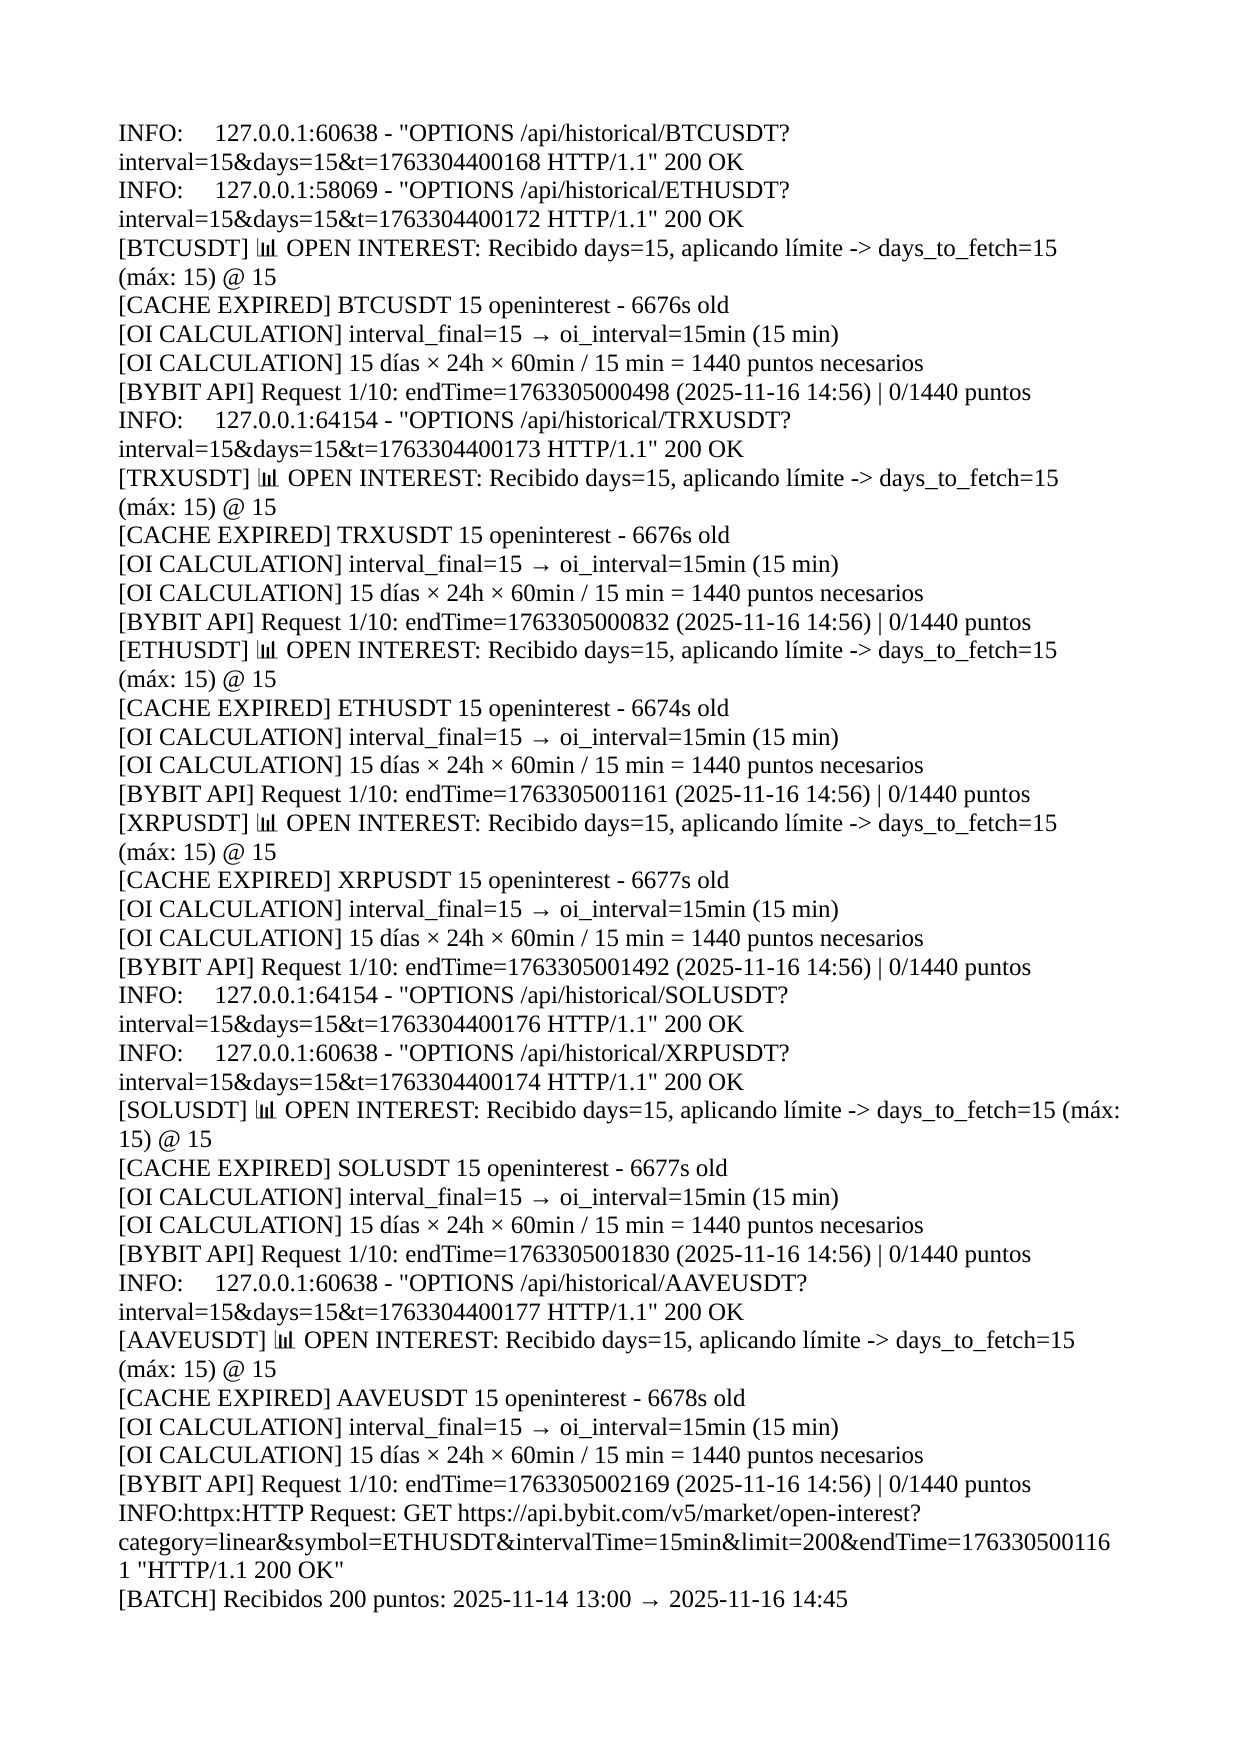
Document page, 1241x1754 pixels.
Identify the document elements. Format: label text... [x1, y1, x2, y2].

text [BYBIT API] Request 1/10: endTime=1763305000832 (2025-11-16 14:56) | 0/1440 puntos [118, 607, 1122, 636]
text [BYBIT API] Request 1/10: endTime=1763305002169 (2025-11-16 14:56) | 0/1440 puntos [118, 1469, 1122, 1498]
text [OI CALCULATION] 15 días × 24h × 60min / 15 min = 1440 puntos necesarios [118, 1441, 1122, 1469]
text [BYBIT API] Request 1/10: endTime=1763305001830 (2025-11-16 14:56) | 0/1440 puntos [118, 1239, 1122, 1268]
text [CACHE EXPIRED] SOLUSDT 15 openinterest - 6677s old [118, 1153, 1122, 1182]
text [OI CALCULATION] interval_final=15 → oi_interval=15min (15 min) [118, 319, 1122, 348]
text [OI CALCULATION] interval_final=15 → oi_interval=15min (15 min) [118, 894, 1122, 923]
text INFO: 127.0.0.1:60638 - "OPTIONS /api/historical/AAVEUSDT?interval=15&days=15&t=1763304400177 HTTP/1.1" 200 OK [118, 1268, 1122, 1326]
text INFO: 127.0.0.1:58069 - "OPTIONS /api/historical/ETHUSDT?interval=15&days=15&t=1763304400172 HTTP/1.1" 200 OK [118, 176, 1122, 233]
text [CACHE EXPIRED] ETHUSDT 15 openinterest - 6674s old [118, 693, 1122, 722]
text INFO: 127.0.0.1:64154 - "OPTIONS /api/historical/SOLUSDT?interval=15&days=15&t=1763304400176 HTTP/1.1" 200 OK [118, 981, 1122, 1038]
text INFO: 127.0.0.1:60638 - "OPTIONS /api/historical/XRPUSDT?interval=15&days=15&t=1763304400174 HTTP/1.1" 200 OK [118, 1038, 1122, 1096]
text [OI CALCULATION] 15 días × 24h × 60min / 15 min = 1440 puntos necesarios [118, 578, 1122, 607]
text [AAVEUSDT] 📊 OPEN INTEREST: Recibido days=15, aplicando límite -> days_to_fetch=15 (máx: 15) @ 15 [118, 1326, 1122, 1383]
text [CACHE EXPIRED] TRXUSDT 15 openinterest - 6676s old [118, 521, 1122, 549]
text [OI CALCULATION] 15 días × 24h × 60min / 15 min = 1440 puntos necesarios [118, 1211, 1122, 1239]
text [OI CALCULATION] interval_final=15 → oi_interval=15min (15 min) [118, 549, 1122, 578]
text INFO:httpx:HTTP Request: GET https://api.bybit.com/v5/market/open-interest?category=linear&symbol=ETHUSDT&intervalTime=15min&limit=200&endTime=1763305001161 "HTTP/1.1 200 OK" [118, 1498, 1122, 1584]
text [SOLUSDT] 📊 OPEN INTEREST: Recibido days=15, aplicando límite -> days_to_fetch=15 (máx: 15) @ 15 [118, 1096, 1122, 1153]
text [BTCUSDT] 📊 OPEN INTEREST: Recibido days=15, aplicando límite -> days_to_fetch=15 (máx: 15) @ 15 [118, 233, 1122, 291]
text [CACHE EXPIRED] AAVEUSDT 15 openinterest - 6678s old [118, 1383, 1122, 1412]
text [OI CALCULATION] 15 días × 24h × 60min / 15 min = 1440 puntos necesarios [118, 348, 1122, 377]
text [TRXUSDT] 📊 OPEN INTEREST: Recibido days=15, aplicando límite -> days_to_fetch=15 (máx: 15) @ 15 [118, 463, 1122, 521]
text [BYBIT API] Request 1/10: endTime=1763305001161 (2025-11-16 14:56) | 0/1440 puntos [118, 779, 1122, 808]
text [CACHE EXPIRED] BTCUSDT 15 openinterest - 6676s old [118, 291, 1122, 319]
text [BATCH] Recibidos 200 puntos: 2025-11-14 13:00 → 2025-11-16 14:45 [118, 1584, 1122, 1613]
text [BYBIT API] Request 1/10: endTime=1763305001492 (2025-11-16 14:56) | 0/1440 puntos [118, 952, 1122, 981]
text [BYBIT API] Request 1/10: endTime=1763305000498 (2025-11-16 14:56) | 0/1440 puntos [118, 377, 1122, 406]
text [OI CALCULATION] interval_final=15 → oi_interval=15min (15 min) [118, 1412, 1122, 1441]
text [OI CALCULATION] interval_final=15 → oi_interval=15min (15 min) [118, 1182, 1122, 1211]
text [OI CALCULATION] 15 días × 24h × 60min / 15 min = 1440 puntos necesarios [118, 751, 1122, 779]
text [OI CALCULATION] interval_final=15 → oi_interval=15min (15 min) [118, 722, 1122, 751]
text [CACHE EXPIRED] XRPUSDT 15 openinterest - 6677s old [118, 866, 1122, 894]
text INFO: 127.0.0.1:60638 - "OPTIONS /api/historical/BTCUSDT?interval=15&days=15&t=1763304400168 HTTP/1.1" 200 OK [118, 118, 1122, 176]
text [ETHUSDT] 📊 OPEN INTEREST: Recibido days=15, aplicando límite -> days_to_fetch=15 (máx: 15) @ 15 [118, 636, 1122, 693]
text INFO: 127.0.0.1:64154 - "OPTIONS /api/historical/TRXUSDT?interval=15&days=15&t=1763304400173 HTTP/1.1" 200 OK [118, 406, 1122, 463]
text [XRPUSDT] 📊 OPEN INTEREST: Recibido days=15, aplicando límite -> days_to_fetch=15 (máx: 15) @ 15 [118, 808, 1122, 866]
text [OI CALCULATION] 15 días × 24h × 60min / 15 min = 1440 puntos necesarios [118, 923, 1122, 952]
